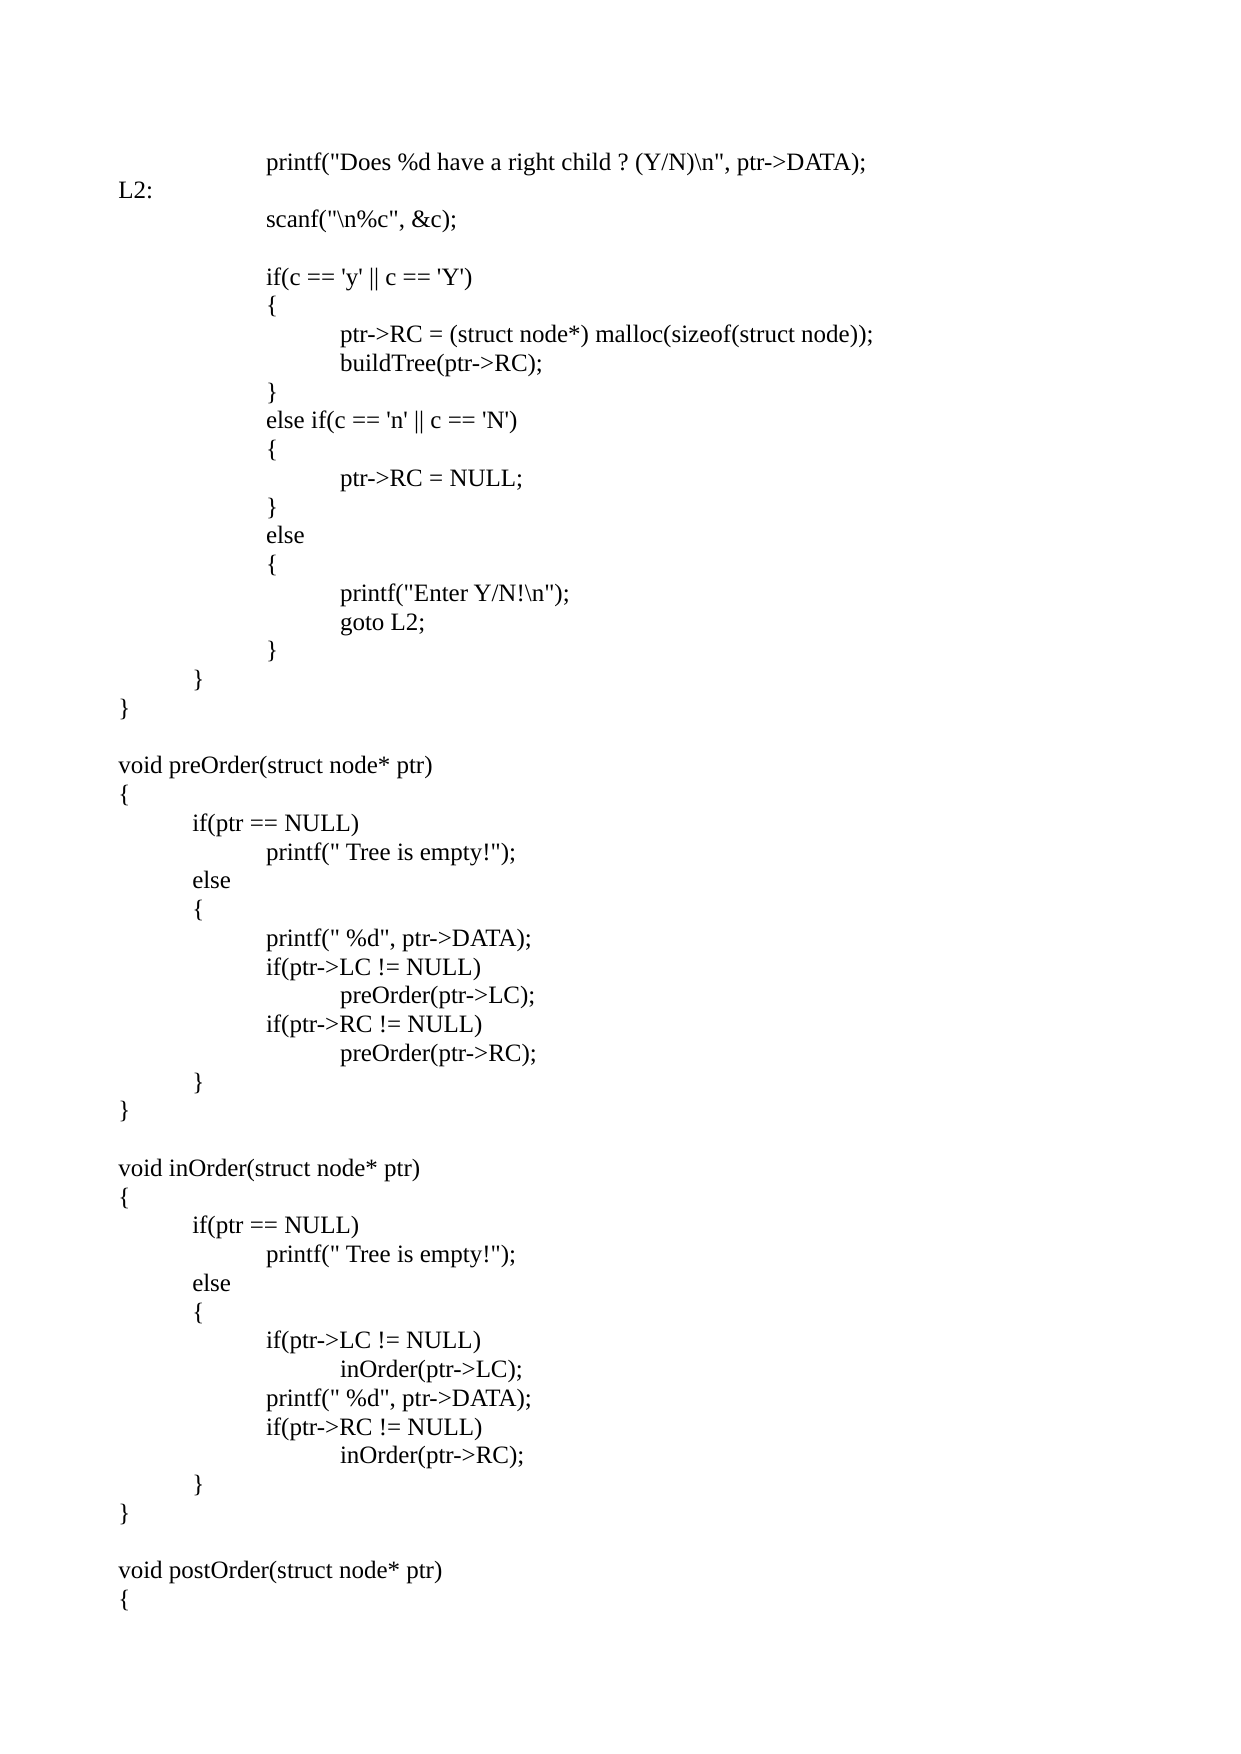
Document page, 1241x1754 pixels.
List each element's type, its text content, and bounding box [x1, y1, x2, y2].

text { [118, 549, 1122, 578]
text else [118, 866, 1122, 894]
text inOrder(ptr->RC); [118, 1441, 1122, 1469]
text } [118, 492, 1122, 521]
text { [118, 1584, 1122, 1613]
text } [118, 664, 1122, 693]
text if(ptr->RC != NULL) [118, 1412, 1122, 1441]
text printf(" %d", ptr->DATA); [118, 1383, 1122, 1412]
text else if(c == 'n' || c == 'N') [118, 406, 1122, 434]
text } [118, 377, 1122, 406]
text { [118, 434, 1122, 463]
text preOrder(ptr->LC); [118, 981, 1122, 1009]
text { [118, 1182, 1122, 1211]
text printf(" Tree is empty!"); [118, 837, 1122, 866]
text { [118, 894, 1122, 923]
text } [118, 1469, 1122, 1498]
text inOrder(ptr->LC); [118, 1354, 1122, 1383]
text preOrder(ptr->RC); [118, 1038, 1122, 1067]
text L2: [118, 176, 1122, 204]
text { [118, 291, 1122, 319]
text { [118, 1297, 1122, 1326]
text } [118, 1067, 1122, 1096]
text void inOrder(struct node* ptr) [118, 1153, 1122, 1182]
text } [118, 636, 1122, 664]
text printf(" Tree is empty!"); [118, 1239, 1122, 1268]
text { [118, 779, 1122, 808]
text ptr->RC = NULL; [118, 463, 1122, 492]
text void postOrder(struct node* ptr) [118, 1556, 1122, 1584]
text } [118, 1096, 1122, 1124]
text goto L2; [118, 607, 1122, 636]
text printf(" %d", ptr->DATA); [118, 923, 1122, 952]
text if(ptr == NULL) [118, 1211, 1122, 1239]
text } [118, 693, 1122, 722]
text if(c == 'y' || c == 'Y') [118, 262, 1122, 291]
text printf("Enter Y/N!\n"); [118, 578, 1122, 607]
text scanf("\n%c", &c); [118, 204, 1122, 233]
text if(ptr->LC != NULL) [118, 1326, 1122, 1354]
text printf("Does %d have a right child ? (Y/N)\n", ptr->DATA); [118, 147, 1122, 176]
text if(ptr->LC != NULL) [118, 952, 1122, 981]
text } [118, 1498, 1122, 1527]
text buildTree(ptr->RC); [118, 348, 1122, 377]
text void preOrder(struct node* ptr) [118, 751, 1122, 779]
text if(ptr->RC != NULL) [118, 1009, 1122, 1038]
text else [118, 521, 1122, 549]
text else [118, 1268, 1122, 1297]
text if(ptr == NULL) [118, 808, 1122, 837]
text ptr->RC = (struct node*) malloc(sizeof(struct node)); [118, 319, 1122, 348]
